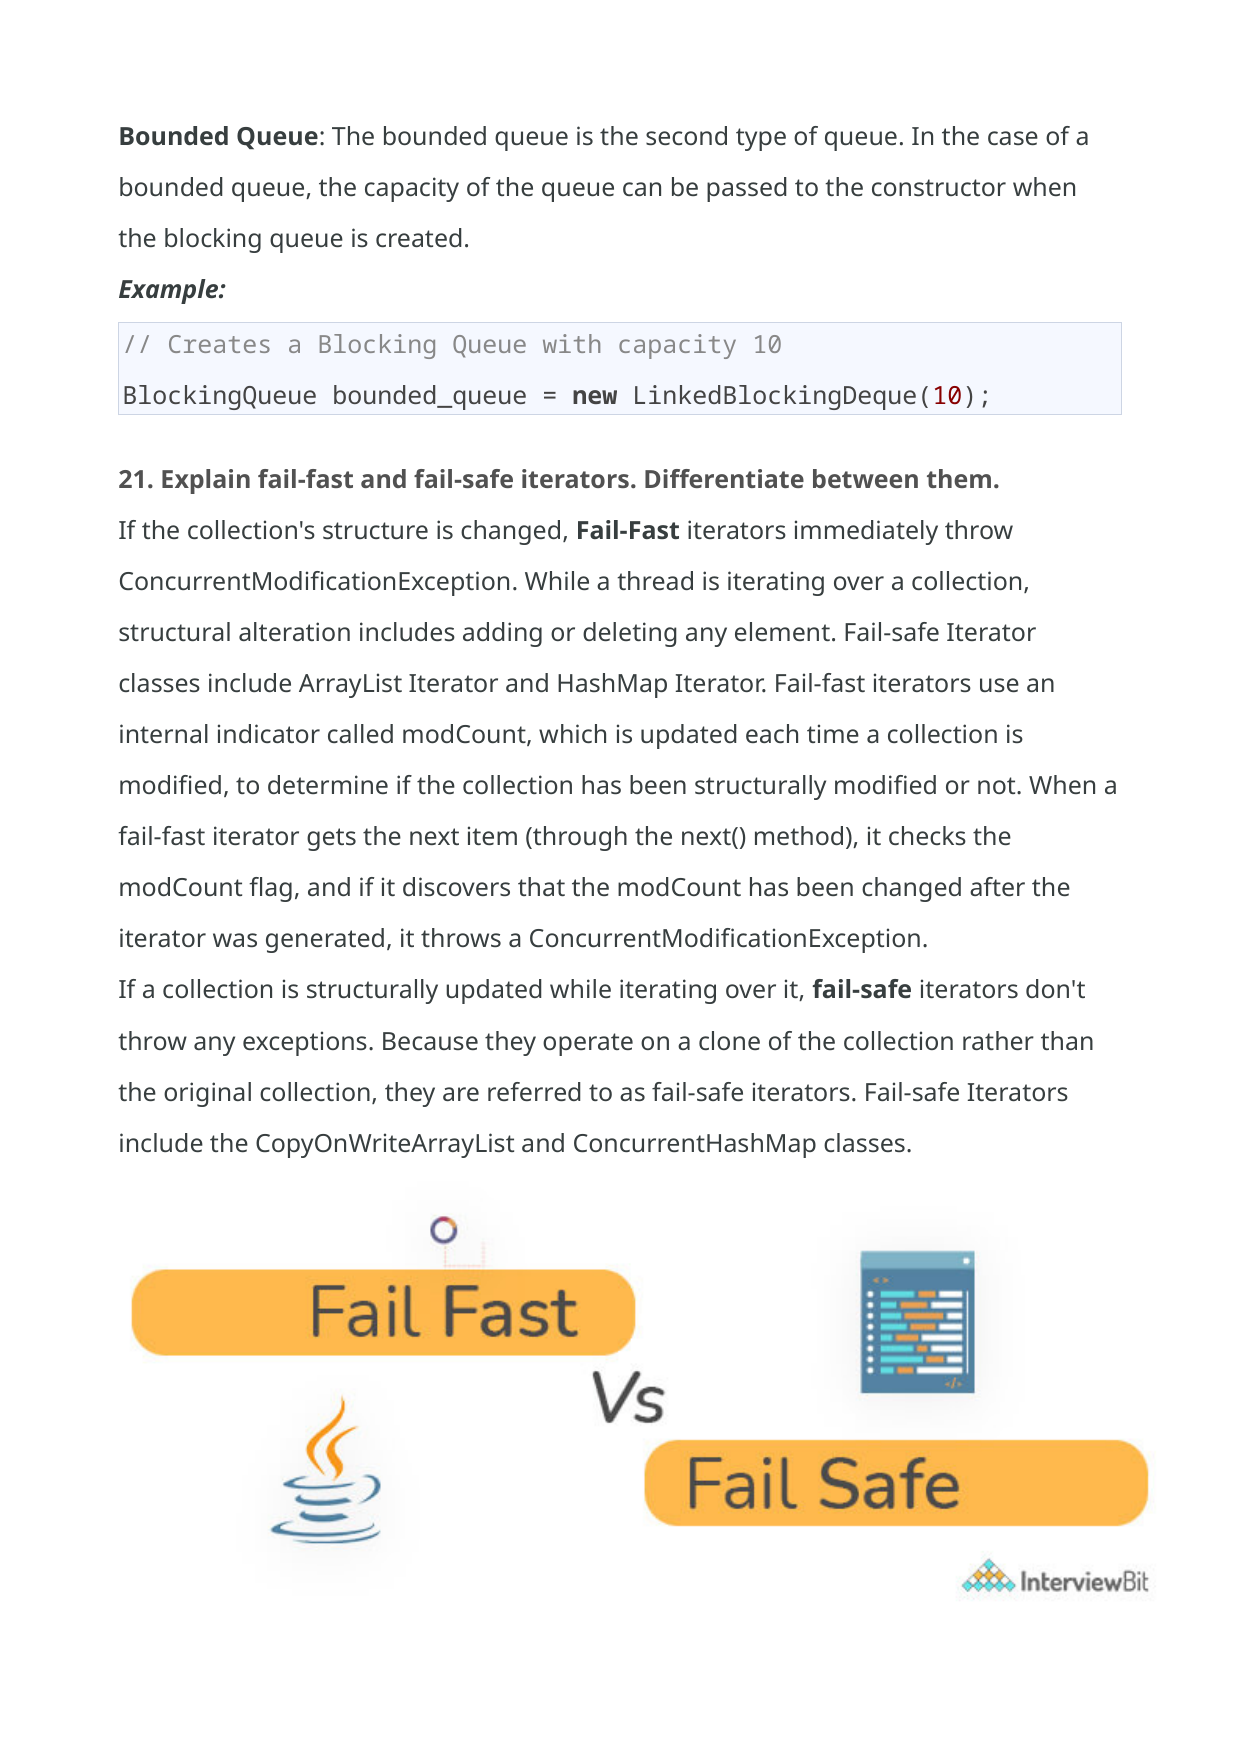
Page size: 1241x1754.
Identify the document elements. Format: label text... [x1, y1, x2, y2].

text If a collection is structurally updated while iterating over it, fail-safe iterators don't throw any exceptions. Because they operate on a clone of the collection rather than the original collection, they are referred to as fail-safe iterators. Fail-safe Iterators include the CopyOnWriteArrayList and ConcurrentHashMap classes. [118, 972, 1122, 1159]
text Example: [118, 271, 1122, 305]
subtitle 21. Explain fail-fast and fail-safe iterators. Differentiate between them. [118, 462, 1122, 496]
text If the collection's structure is changed, Fail-Fast iterators immediately throw ConcurrentModificationException. While a thread is iterating over a collection, structural alteration includes adding or deleting any element. Fail-safe Iterator classes include ArrayList Iterator and HashMap Iterator. Fail-fast iterators use an internal indicator called modCount, which is updated each time a collection is modified, to determine if the collection has been structurally modified or not. When a fail-fast iterator gets the next item (through the next() method), it checks the modCount flag, and if it discovers that the modCount has been changed after the iterator was generated, it throws a ConcurrentModificationException. [118, 513, 1122, 955]
text Bounded Queue: The bounded queue is the second type of queue. In the case of a bounded queue, the capacity of the queue can be passed to the constructor when the blocking queue is created. [118, 118, 1122, 254]
text BlockingQueue bounded_queue = new LinkedBlockingDeque(10); [119, 373, 1121, 414]
text // Creates a Blocking Queue with capacity 10 [119, 323, 1121, 360]
picture [118, 1176, 1164, 1617]
